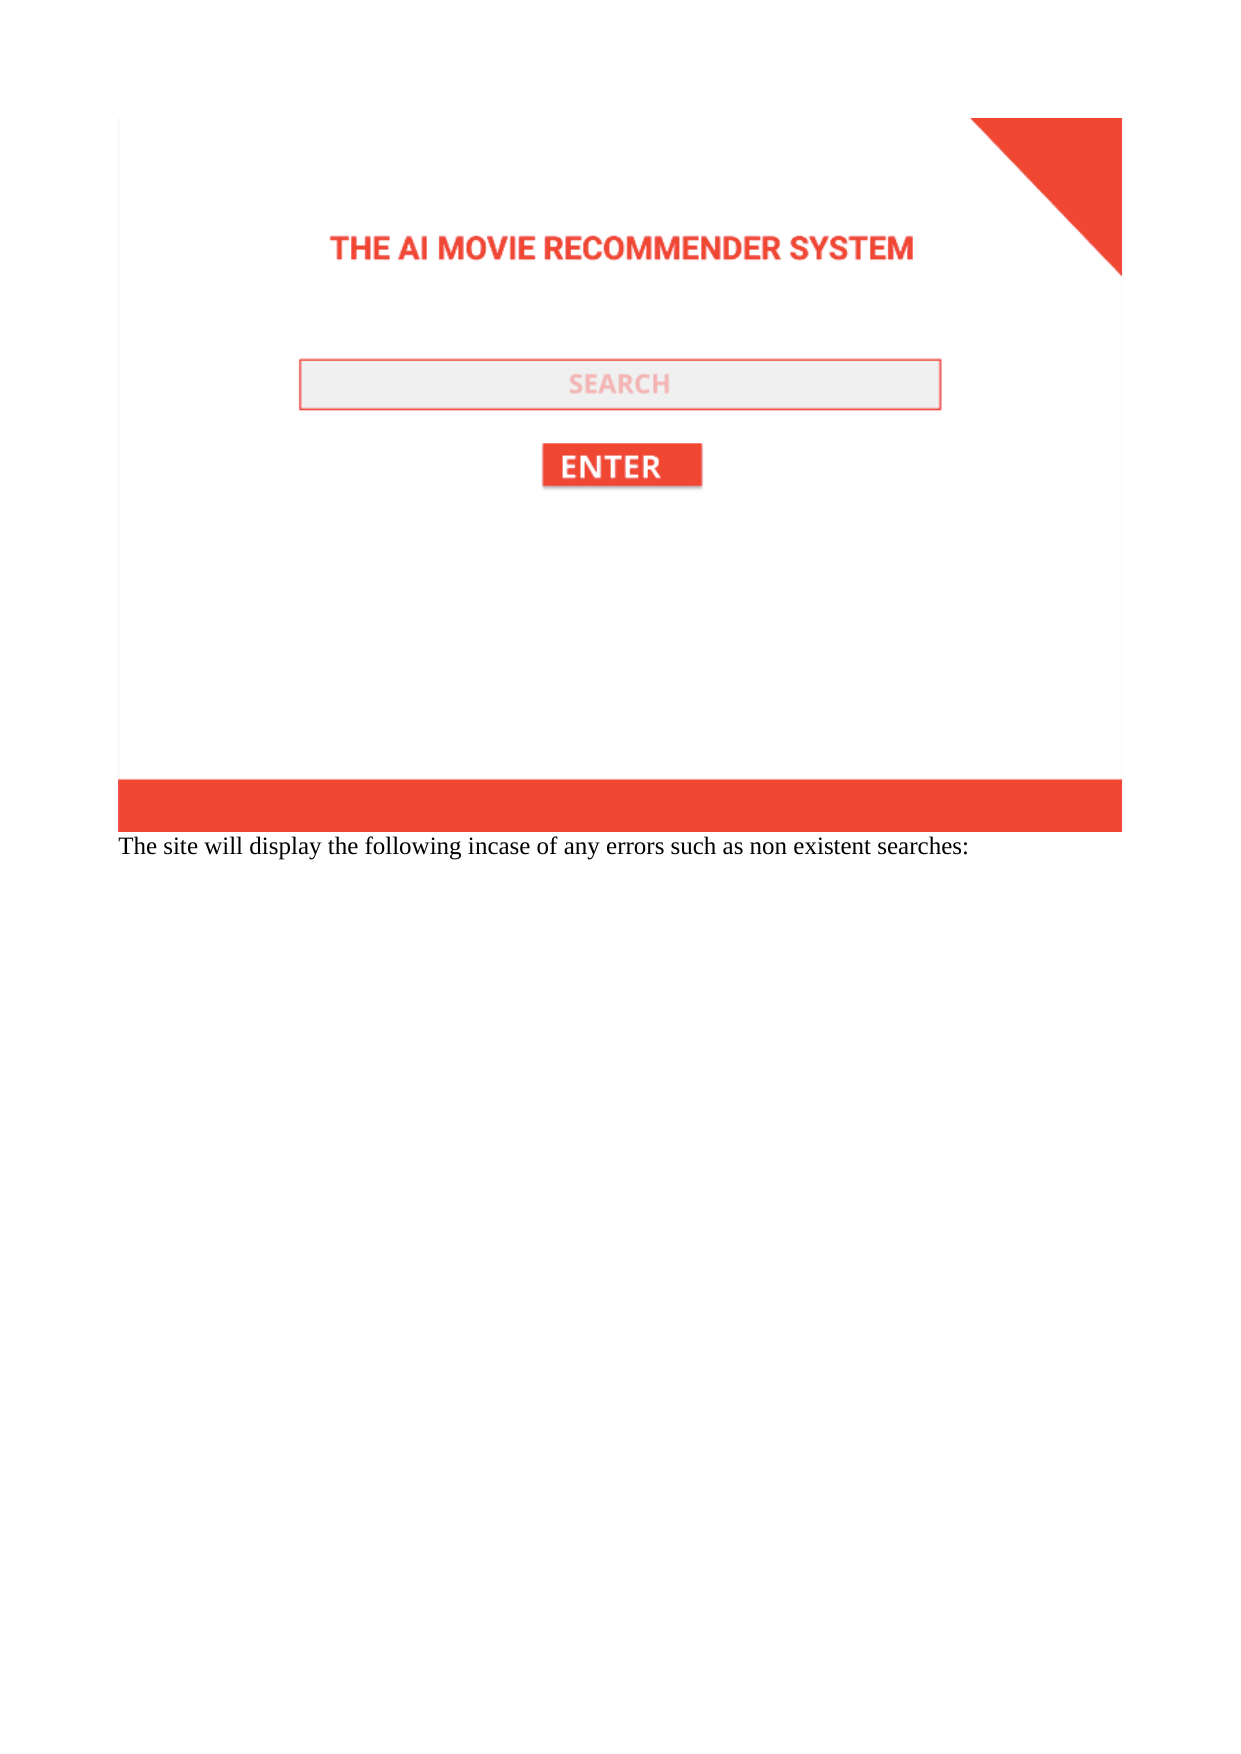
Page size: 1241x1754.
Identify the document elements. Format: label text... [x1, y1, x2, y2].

picture [118, 118, 1123, 832]
text The site will display the following incase of any errors such as non existent searches: [118, 832, 1122, 860]
